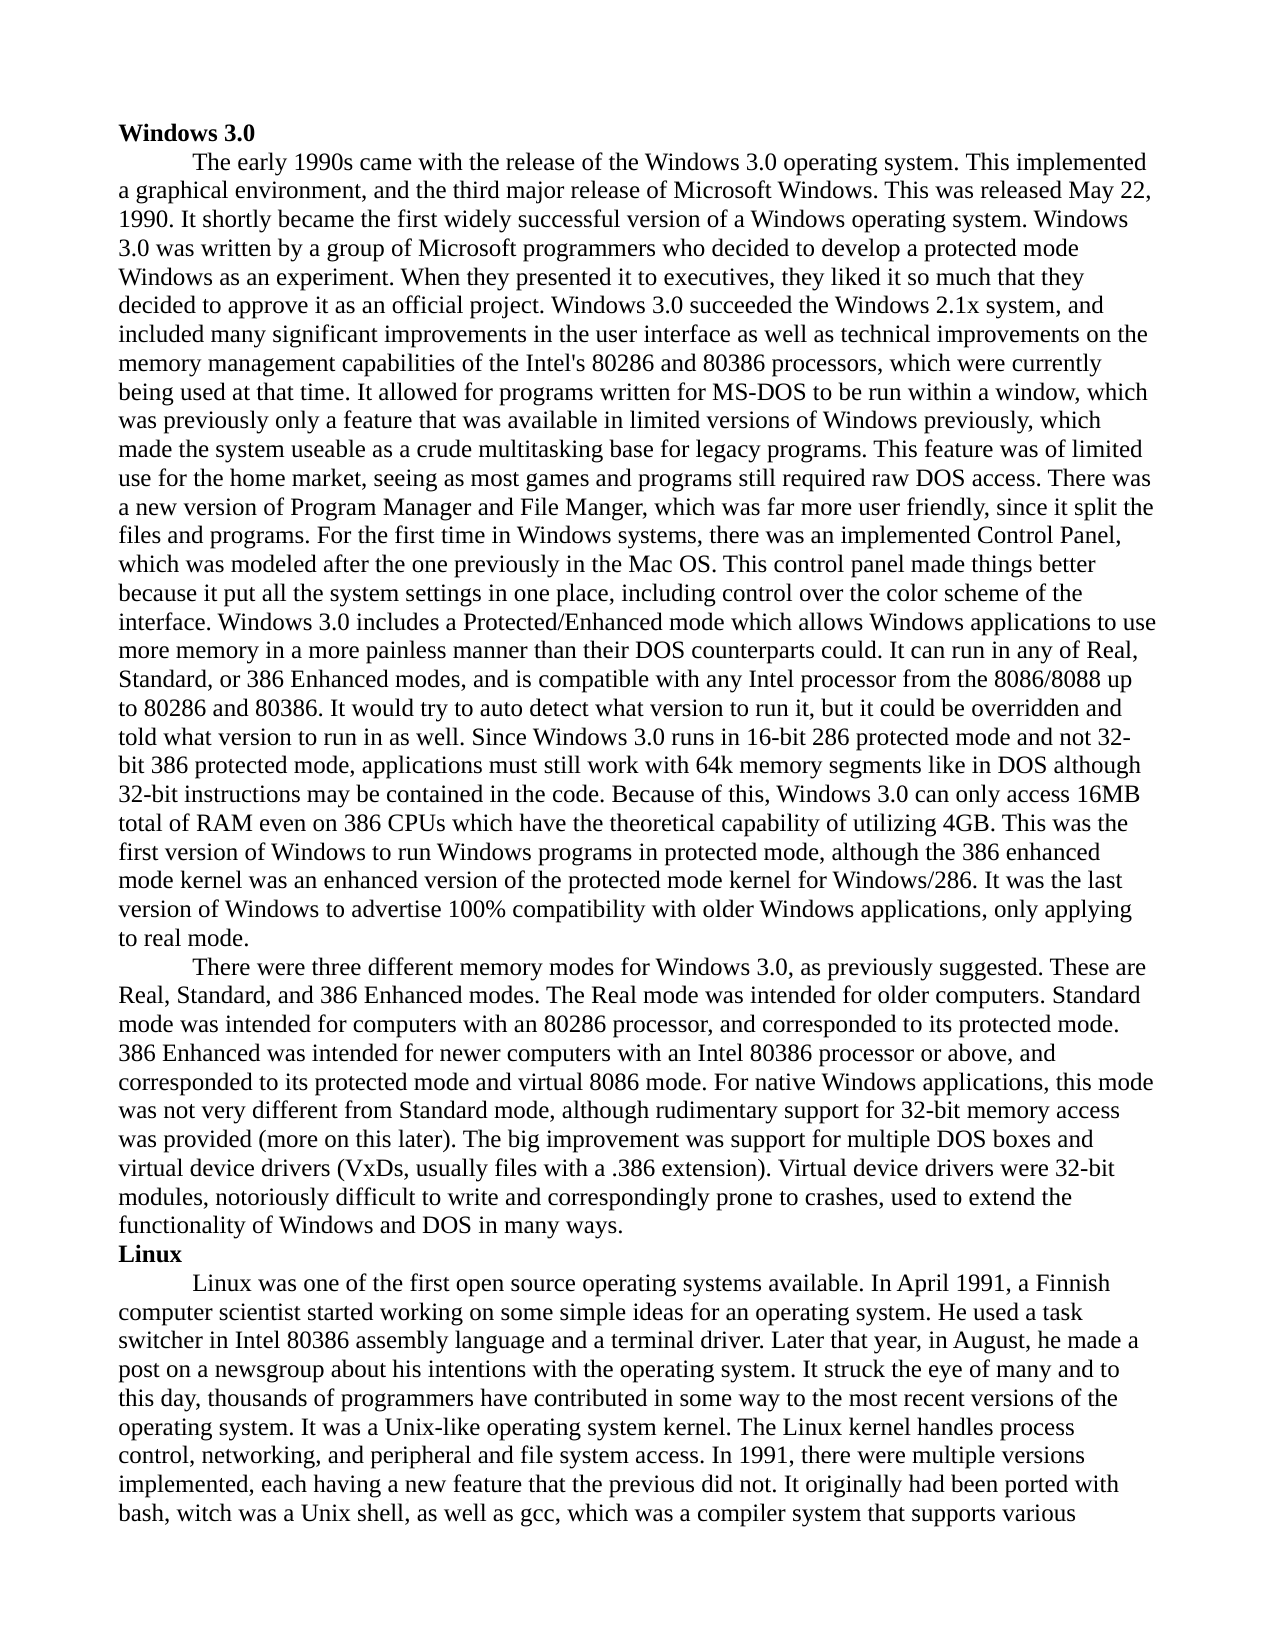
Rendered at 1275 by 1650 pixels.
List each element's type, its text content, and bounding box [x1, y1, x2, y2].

text There were three different memory modes for Windows 3.0, as previously suggested. These are Real, Standard, and 386 Enhanced modes. The Real mode was intended for older computers. Standard mode was intended for computers with an 80286 processor, and corresponded to its protected mode. 386 Enhanced was intended for newer computers with an Intel 80386 processor or above, and corresponded to its protected mode and virtual 8086 mode. For native Windows applications, this mode was not very different from Standard mode, although rudimentary support for 32-bit memory access was provided (more on this later). The big improvement was support for multiple DOS boxes and virtual device drivers (VxDs, usually files with a .386 extension). Virtual device drivers were 32-bit modules, notoriously difficult to write and correspondingly prone to crashes, used to extend the functionality of Windows and DOS in many ways. [118, 952, 1157, 1239]
text The early 1990s came with the release of the Windows 3.0 operating system. This implemented a graphical environment, and the third major release of Microsoft Windows. This was released May 22, 1990. It shortly became the first widely successful version of a Windows operating system. Windows 3.0 was written by a group of Microsoft programmers who decided to develop a protected mode Windows as an experiment. When they presented it to executives, they liked it so much that they decided to approve it as an official project. Windows 3.0 succeeded the Windows 2.1x system, and included many significant improvements in the user interface as well as technical improvements on the memory management capabilities of the Intel's 80286 and 80386 processors, which were currently being used at that time. It allowed for programs written for MS-DOS to be run within a window, which was previously only a feature that was available in limited versions of Windows previously, which made the system useable as a crude multitasking base for legacy programs. This feature was of limited use for the home market, seeing as most games and programs still required raw DOS access. There was a new version of Program Manager and File Manger, which was far more user friendly, since it split the files and programs. For the first time in Windows systems, there was an implemented Control Panel, which was modeled after the one previously in the Mac OS. This control panel made things better because it put all the system settings in one place, including control over the color scheme of the interface. Windows 3.0 includes a Protected/Enhanced mode which allows Windows applications to use more memory in a more painless manner than their DOS counterparts could. It can run in any of Real, Standard, or 386 Enhanced modes, and is compatible with any Intel processor from the 8086/8088 up to 80286 and 80386. It would try to auto detect what version to run it, but it could be overridden and told what version to run in as well. Since Windows 3.0 runs in 16-bit 286 protected mode and not 32-bit 386 protected mode, applications must still work with 64k memory segments like in DOS although 32-bit instructions may be contained in the code. Because of this, Windows 3.0 can only access 16MB total of RAM even on 386 CPUs which have the theoretical capability of utilizing 4GB. This was the first version of Windows to run Windows programs in protected mode, although the 386 enhanced mode kernel was an enhanced version of the protected mode kernel for Windows/286. It was the last version of Windows to advertise 100% compatibility with older Windows applications, only applying to real mode. [118, 147, 1157, 952]
text Linux [118, 1239, 1157, 1268]
text Windows 3.0 [118, 118, 1157, 147]
text Linux was one of the first open source operating systems available. In April 1991, a Finnish computer scientist started working on some simple ideas for an operating system. He used a task switcher in Intel 80386 assembly language and a terminal driver. Later that year, in August, he made a post on a newsgroup about his intentions with the operating system. It struck the eye of many and to this day, thousands of programmers have contributed in some way to the most recent versions of the operating system. It was a Unix-like operating system kernel. The Linux kernel handles process control, networking, and peripheral and file system access. In 1991, there were multiple versions implemented, each having a new feature that the previous did not. It originally had been ported with bash, witch was a Unix shell, as well as gcc, which was a compiler system that supports various [118, 1268, 1157, 1527]
